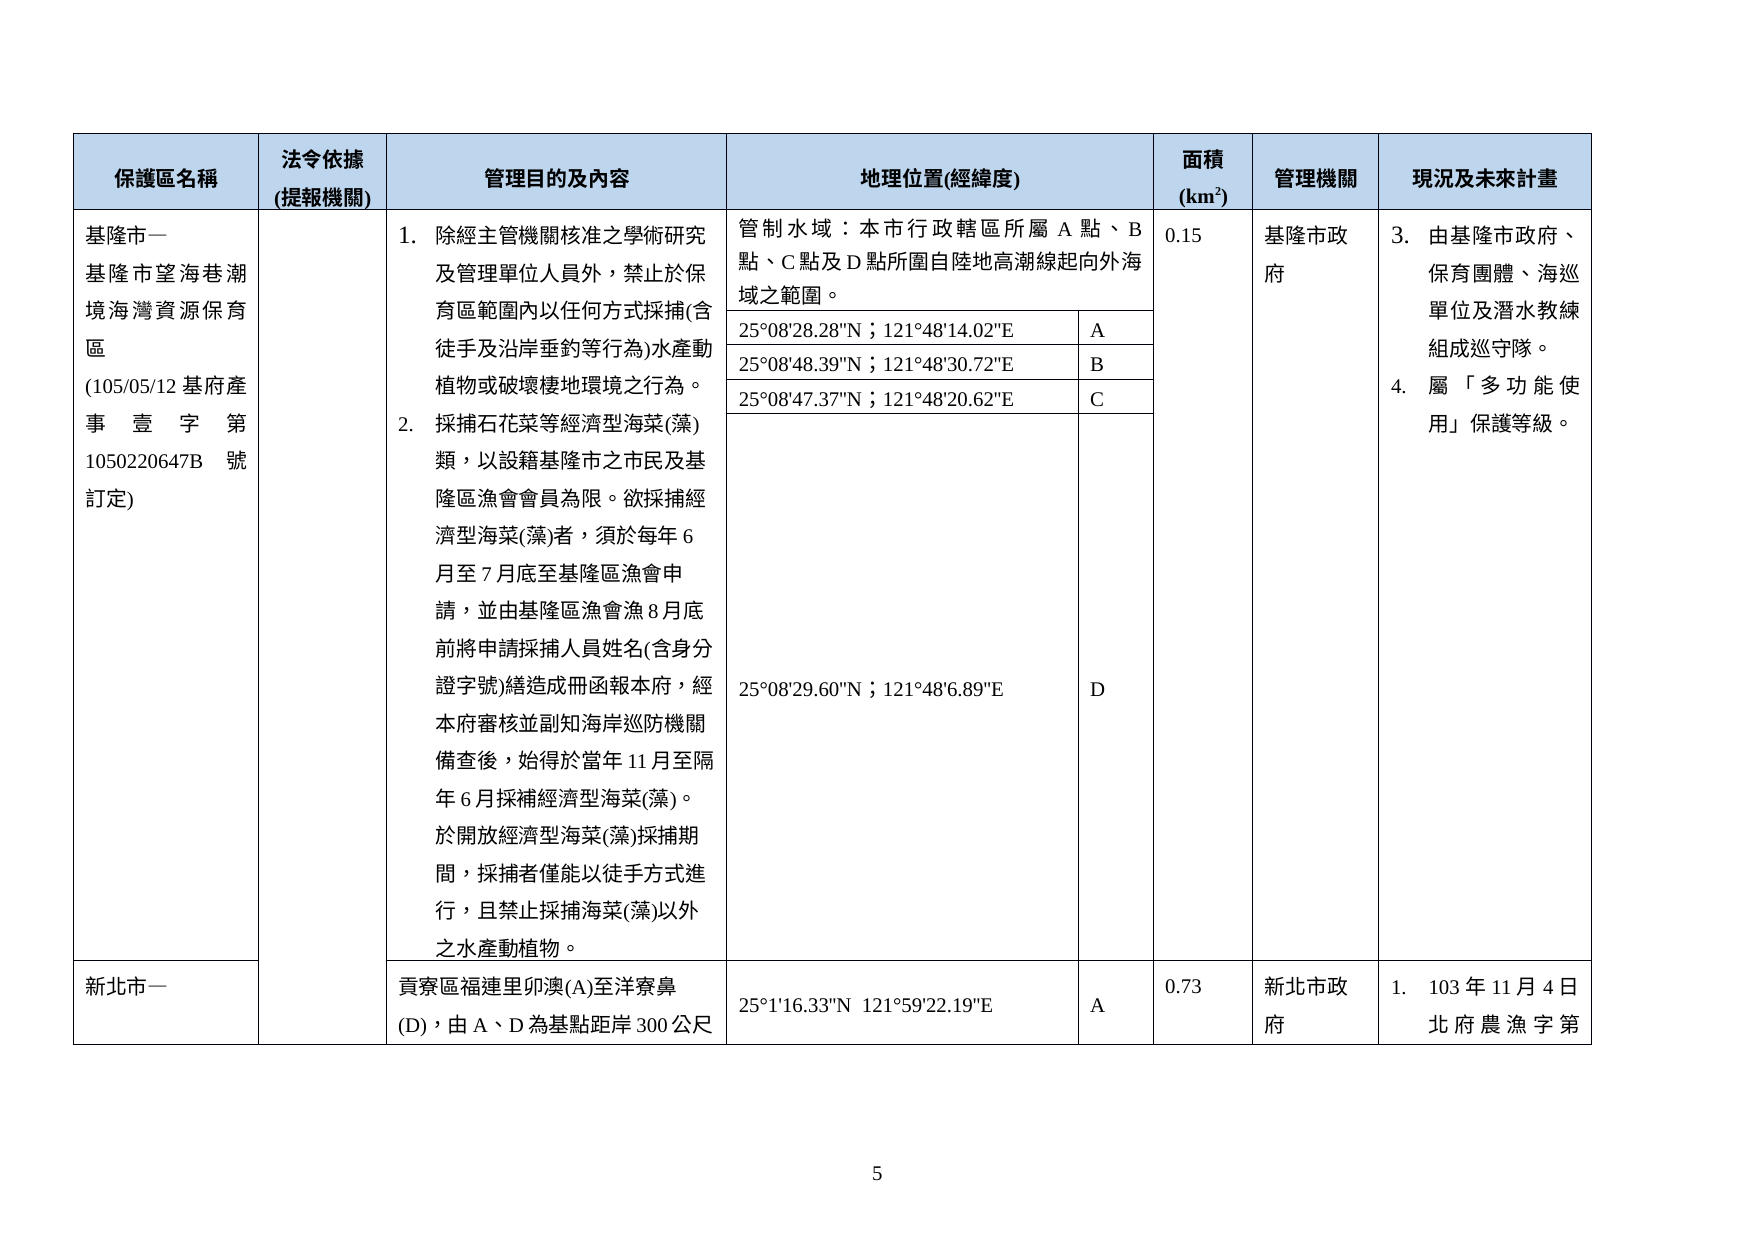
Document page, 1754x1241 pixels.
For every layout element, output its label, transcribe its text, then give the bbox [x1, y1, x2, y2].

table_cell 除經主管機關核准之學術研究及管理單位人員外，禁止於保育區範圍內以任何方式採捕(含徒手及沿岸垂釣等行為)水產動植物或破壞棲地環境之行為。 採捕石花菜等經濟型海菜(藻)類，以設籍基隆市之市民及基隆區漁會會員為限。欲採捕經濟型海菜(藻)者，須於每年6月至7月底至基隆區漁會申請，並由基隆區漁會漁8月底前將申請採捕人員姓名(含身分證字號)繕造成冊函報本府，經本府審核並副知海岸巡防機關備查後，始得於當年11月至隔年6月採補經濟型海菜(藻)。於開放經濟型海菜(藻)採捕期間，採捕者僅能以徒手方式進行，且禁止採捕海菜(藻)以外之水產動植物。 [387, 210, 726, 960]
table_cell 0.73 [1154, 961, 1252, 1044]
table_cell [259, 210, 386, 1044]
table_cell C [1079, 380, 1153, 413]
table_cell D [1079, 414, 1153, 960]
table_cell 25°08'29.60''N；121°48'6.89''E [727, 414, 1078, 960]
table_header 面積(km2) [1154, 134, 1252, 209]
table_cell 25°1'16.33''N 121°59'22.19''E [727, 961, 1078, 1044]
table_header 保護區名稱 [74, 134, 258, 209]
table_cell 25°08'28.28''N；121°48'14.02''E [727, 311, 1078, 344]
table_cell 由基隆市政府、保育團體、海巡單位及潛水教練組成巡守隊。 屬「多功能使用」保護等級。 [1379, 210, 1591, 960]
table_cell 25°08'48.39''N；121°48'30.72''E [727, 345, 1078, 378]
table_cell 貢寮區福連里卯澳(A)至洋寮鼻(D)，由A、D為基點距岸300公尺之B、C兩點以南海域。 石花菜每年10月1日起至次年4月15日止禁止採捕。 九孔殼長未滿4公分者禁止採捕，係以試驗研究或養殖目的且經該府核准者，不予禁止。 龍蝦殼長未滿20公分者禁止採捕，係以試驗研究或養殖目的且經該府核准者，不予禁止。 海膽不含刺殼長未滿8公分者禁止採捕，係以試驗研究或養殖目的且經該府核准者，不予禁止。 麒麟菜字每年9月1日起至次年3月15日禁止採捕。 大法螺、珊瑚與礁石禁止採捕，係以試驗研究或養殖為目的且經該府核准者，不予禁止。 珊瑚礁魚類魚體長未滿20公分者禁止採捕，係以試驗研究或養殖為目的且經該府核准者，不予禁止。 禁止使用潛水器材採捕石花菜、麒麟菜、九孔、海膽、龍蝦、大法螺、珊瑚礁魚類、珊瑚與礁石等。 禁止非以釣具類漁具之漁船進入保育區範圍內作業。 [387, 961, 726, 1044]
table_header 地理位置(經緯度) [727, 134, 1153, 209]
table_header 管理目的及內容 [387, 134, 726, 209]
table_header 法令依據 (提報機關) [259, 134, 386, 209]
table_cell A [1079, 311, 1153, 344]
table_cell 新北市— [74, 961, 258, 1044]
table_cell A [1079, 961, 1153, 1044]
table_cell 0.15 [1154, 210, 1252, 960]
table_cell 基隆市— 基隆市望海巷潮境海灣資源保育區 (105/05/12基府產事壹字第1050220647B號訂定) [74, 210, 258, 960]
table_cell 基隆市政府 [1253, 210, 1378, 960]
table_cell B [1079, 345, 1153, 378]
table_header 管理機關 [1253, 134, 1378, 209]
table_cell 25°08'47.37''N；121°48'20.62''E [727, 380, 1078, 413]
table_cell 103年11月4日北府農漁字第 [1379, 961, 1591, 1044]
table_cell 新北市政府 [1253, 961, 1378, 1044]
table_header 現況及未來計畫 [1379, 134, 1591, 209]
table_cell 管制水域：本市行政轄區所屬A點、B點、C點及D點所圍自陸地高潮線起向外海域之範圍。 [727, 210, 1153, 310]
